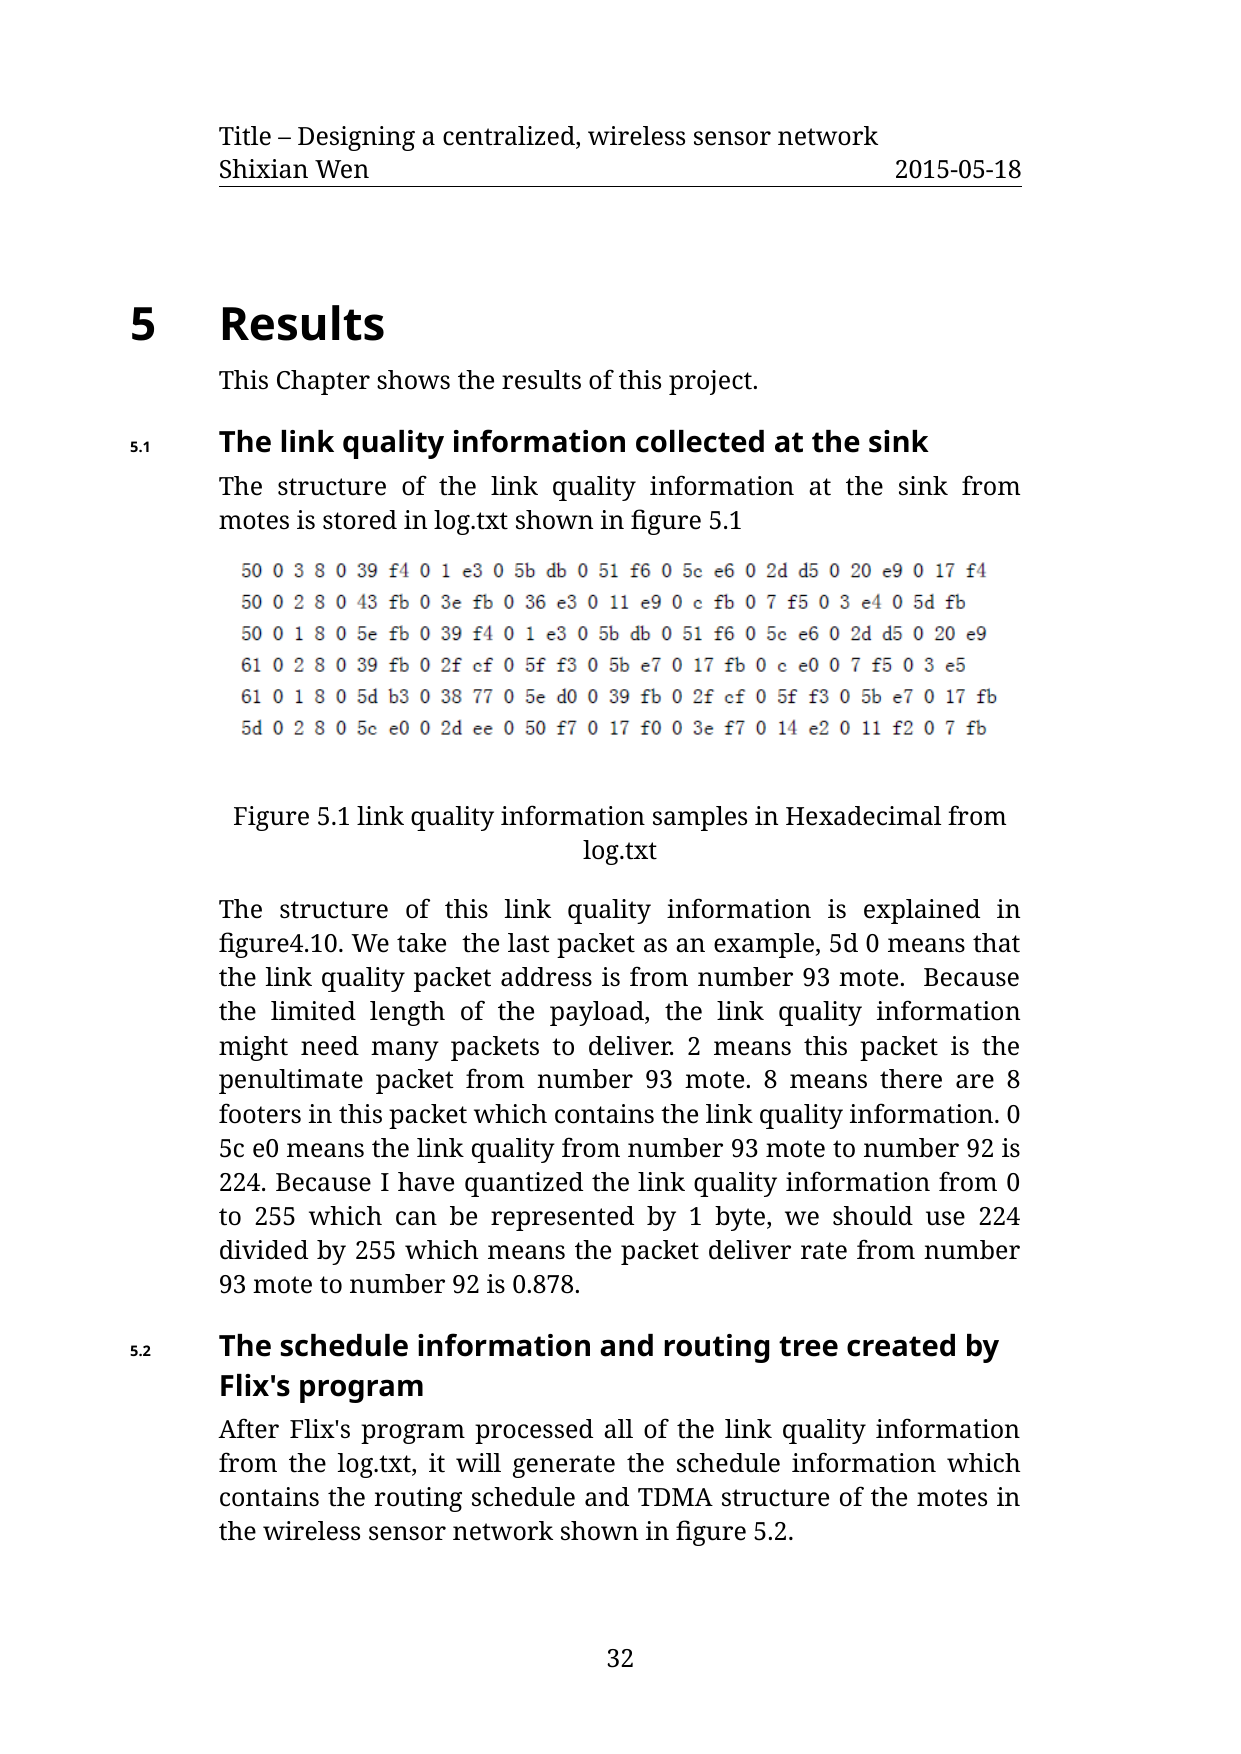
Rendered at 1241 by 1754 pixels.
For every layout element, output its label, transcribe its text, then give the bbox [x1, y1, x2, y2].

subtitle Results [130, 291, 1022, 353]
subtitle The link quality information collected at the sink [130, 422, 1022, 461]
text After Flix's program processed all of the link quality information from the log.txt, it will generate the schedule information which contains the routing schedule and TDMA structure of the motes in the wireless sensor network shown in figure 5.2. [218, 1412, 1022, 1548]
picture [240, 561, 1000, 741]
text This Chapter shows the results of this project. [218, 363, 1022, 397]
text The structure of the link quality information at the sink from motes is stored in log.txt shown in figure 5.1 [218, 468, 1022, 537]
text Figure 5.1 link quality information samples in Hexadecimal from log.txt [218, 799, 1022, 867]
subtitle The schedule information and routing tree created by Flix's program [130, 1325, 1022, 1405]
text The structure of this link quality information is explained in figure4.10. We take the last packet as an example, 5d 0 means that the link quality packet address is from number 93 mote. Because the limited length of the payload, the link quality information might need many packets to deliver. 2 means this packet is the penultimate packet from number 93 mote. 8 means there are 8 footers in this packet which contains the link quality information. 0 5c e0 means the link quality from number 93 mote to number 92 is 224. Because I have quantized the link quality information from 0 to 255 which can be represented by 1 byte, we should use 224 divided by 255 which means the packet deliver rate from number 93 mote to number 92 is 0.878. [218, 892, 1022, 1301]
